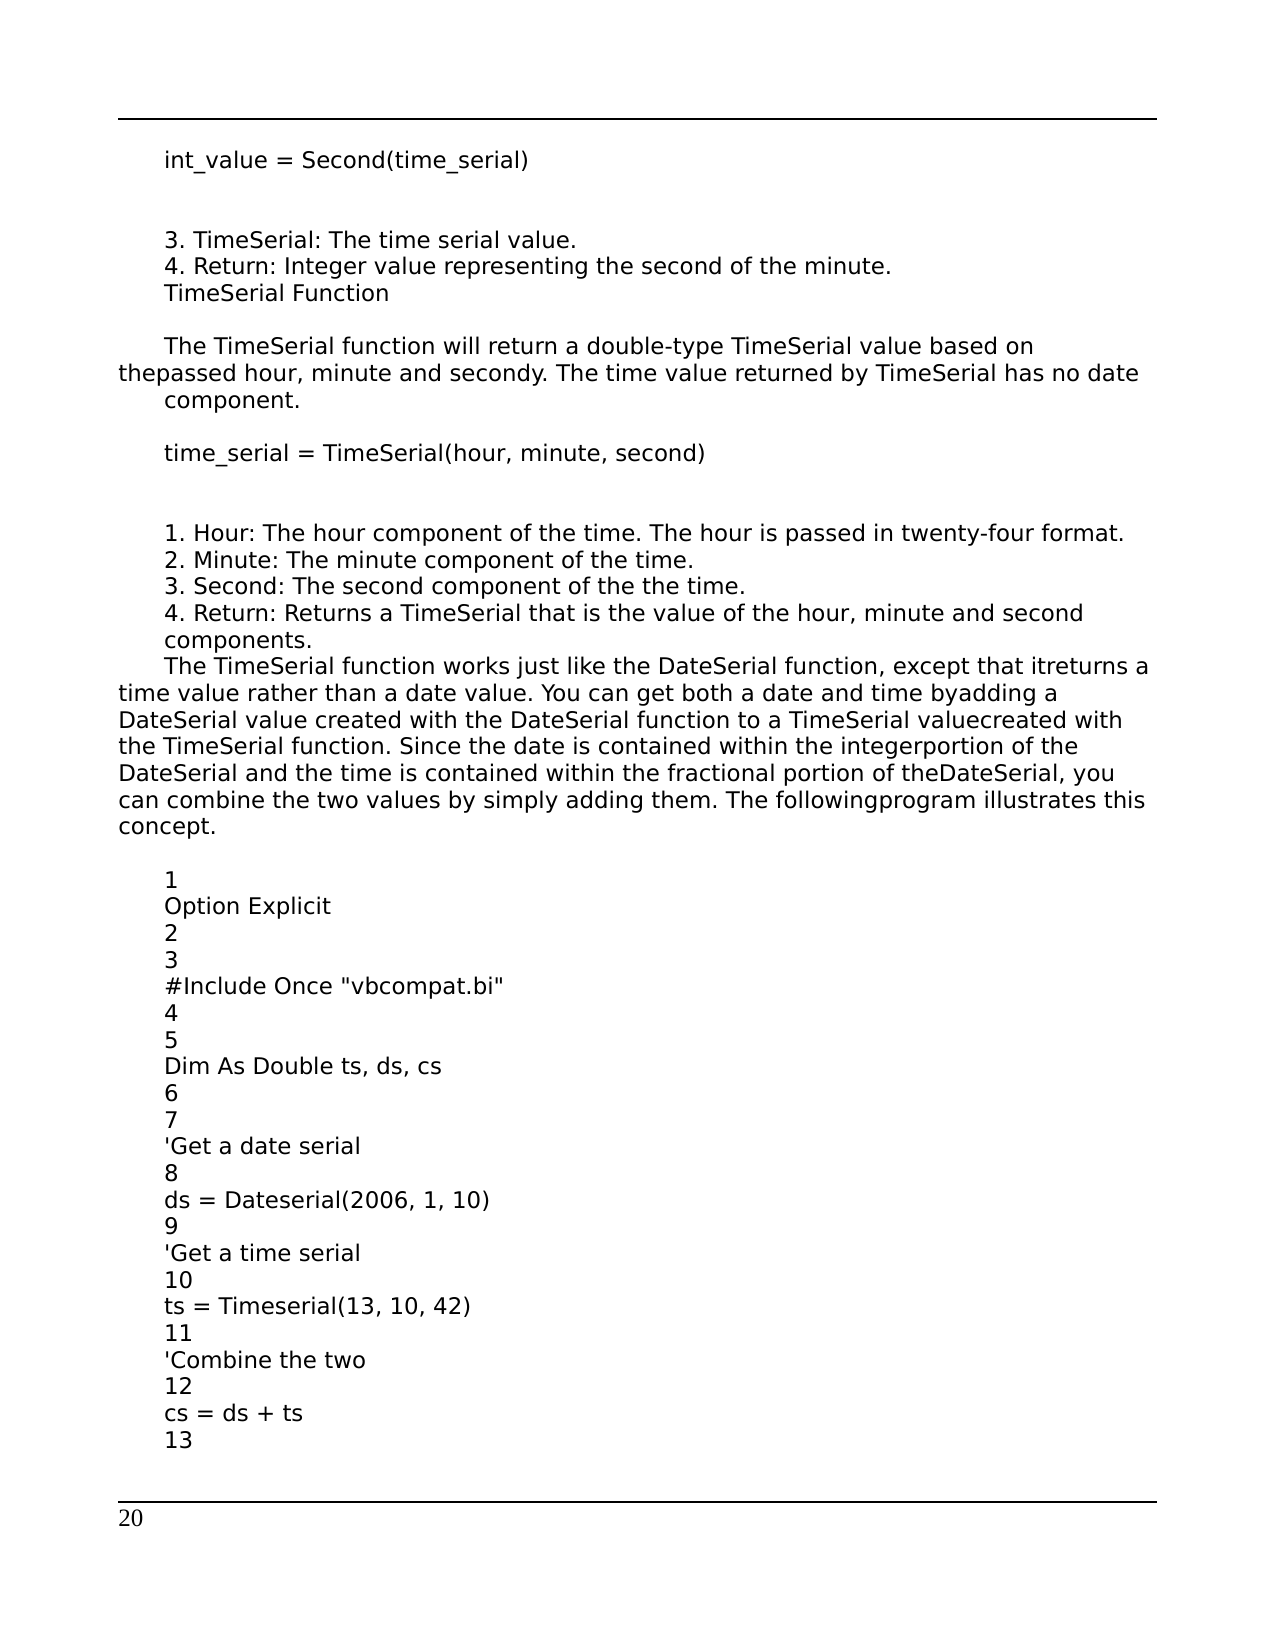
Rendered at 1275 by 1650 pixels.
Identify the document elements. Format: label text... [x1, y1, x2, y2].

text 8 [118, 1160, 1157, 1187]
text ts = Timeserial(13, 10, 42) [118, 1293, 1157, 1320]
text 2. Minute: The minute component of the time. [118, 547, 1157, 573]
text cs = ds + ts [118, 1400, 1157, 1427]
text 'Get a time serial [118, 1240, 1157, 1267]
text component. [118, 387, 1157, 413]
text 5 [118, 1027, 1157, 1053]
text 3. Second: The second component of the the time. [118, 573, 1157, 600]
text ds = Dateserial(2006, 1, 10) [118, 1187, 1157, 1213]
text 3. TimeSerial: The time serial value. [118, 227, 1157, 253]
text 2 [118, 920, 1157, 947]
text 13 [118, 1427, 1157, 1453]
text 9 [118, 1213, 1157, 1240]
text Option Explicit [118, 893, 1157, 920]
text 6 [118, 1080, 1157, 1107]
text 3 [118, 947, 1157, 973]
text 1. Hour: The hour component of the time. The hour is passed in twenty-four format. [118, 520, 1157, 547]
text 4. Return: Returns a TimeSerial that is the value of the hour, minute and second [118, 600, 1157, 627]
text int_value = Second(time_serial) [118, 147, 1157, 173]
text 11 [118, 1320, 1157, 1347]
text 10 [118, 1267, 1157, 1293]
text The TimeSerial function works just like the DateSerial function, except that itreturns a time value rather than a date value. You can get both a date and time byadding a DateSerial value created with the DateSerial function to a TimeSerial valuecreated with the TimeSerial function. Since the date is contained within the integerportion of the DateSerial and the time is contained within the fractional portion of theDateSerial, you can combine the two values by simply adding them. The followingprogram illustrates this concept. [118, 653, 1157, 840]
text #Include Once "vbcompat.bi" [118, 973, 1157, 1000]
text 4. Return: Integer value representing the second of the minute. [118, 253, 1157, 280]
text The TimeSerial function will return a double-type TimeSerial value based on thepassed hour, minute and secondy. The time value returned by TimeSerial has no date [118, 333, 1157, 387]
text Dim As Double ts, ds, cs [118, 1053, 1157, 1080]
text 'Combine the two [118, 1347, 1157, 1373]
text 4 [118, 1000, 1157, 1027]
text TimeSerial Function [118, 280, 1157, 307]
text time_serial = TimeSerial(hour, minute, second) [118, 440, 1157, 467]
text components. [118, 627, 1157, 653]
text 1 [118, 867, 1157, 893]
text 12 [118, 1373, 1157, 1400]
text 7 [118, 1107, 1157, 1133]
text 'Get a date serial [118, 1133, 1157, 1160]
